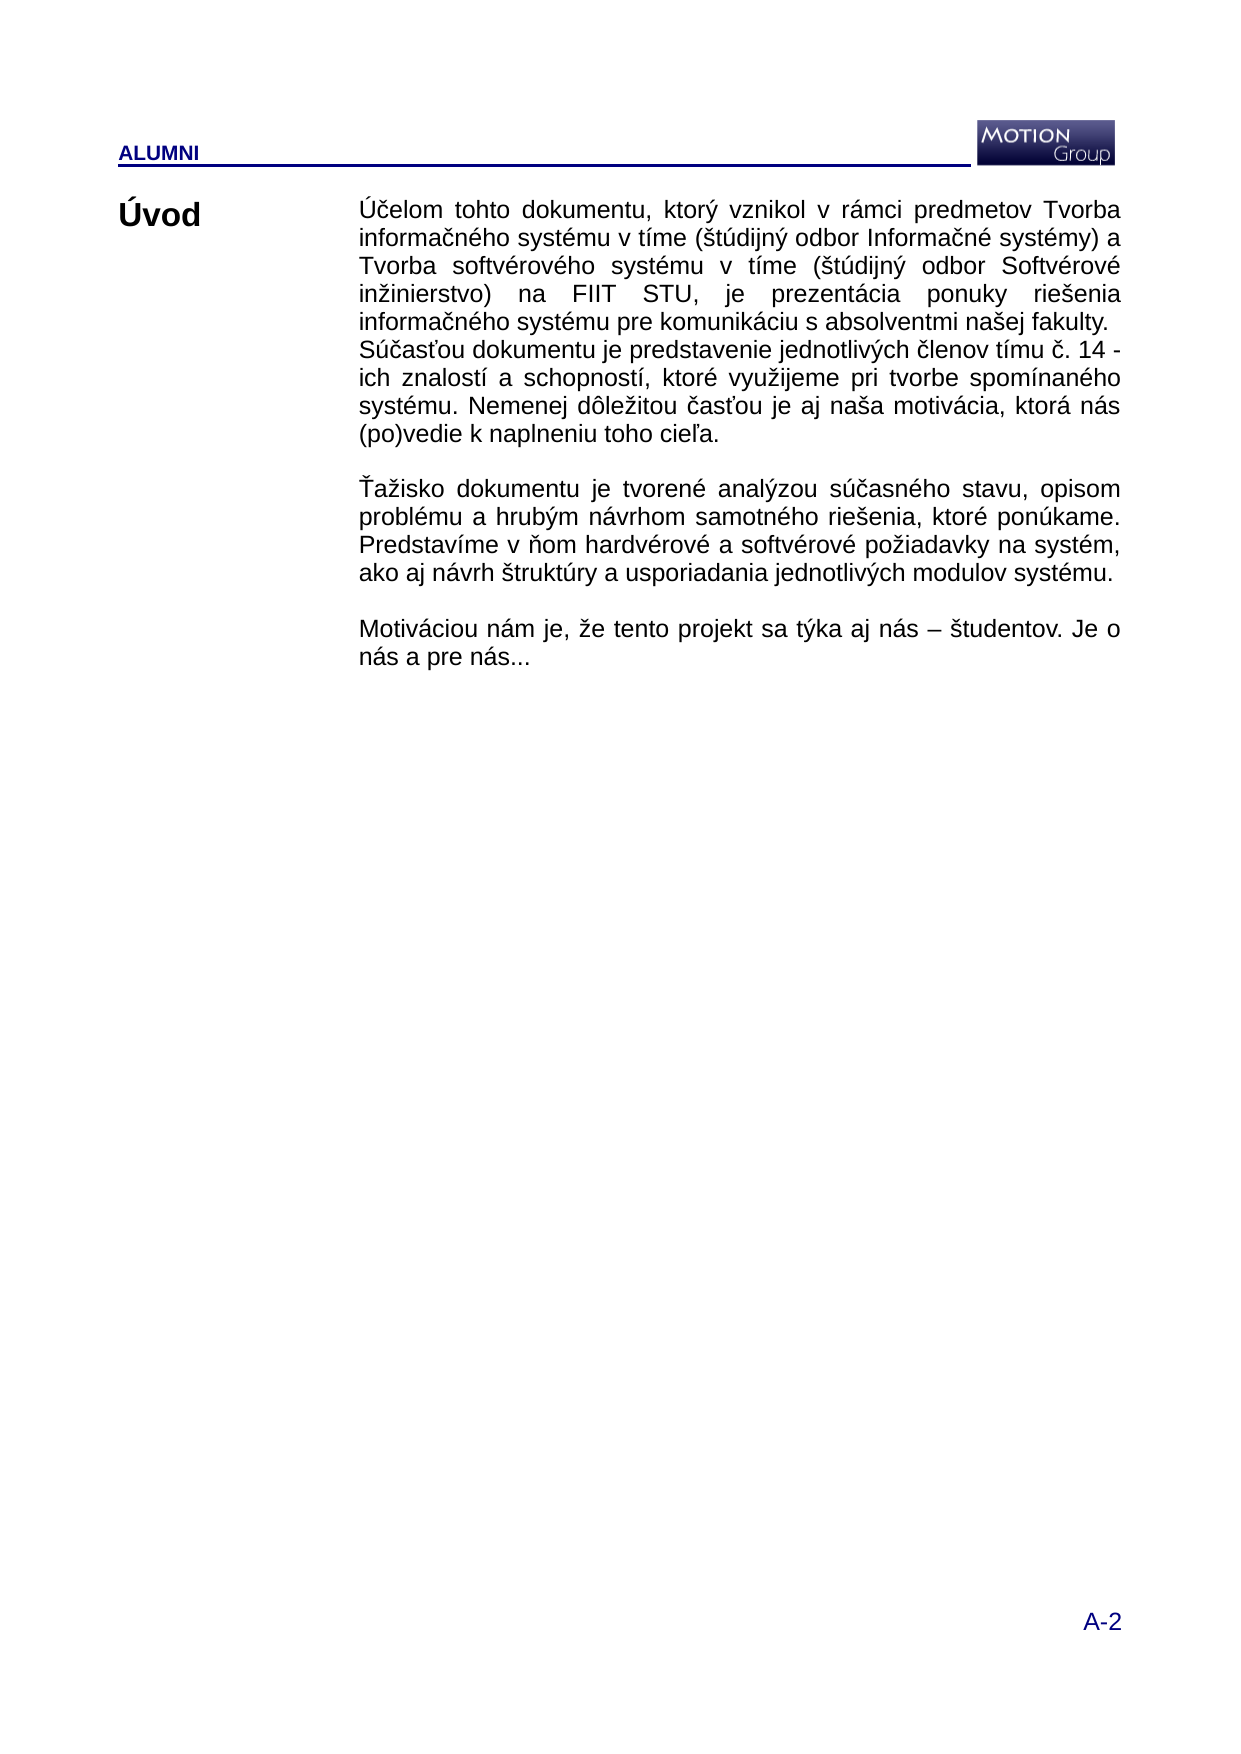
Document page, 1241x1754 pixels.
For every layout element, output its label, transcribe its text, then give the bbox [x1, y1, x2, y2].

text Ťažisko dokumentu je tvorené analýzou súčasného stavu, opisom problému a hrubým návrhom samotného riešenia, ktoré ponúkame. Predstavíme v ňom hardvérové a softvérové požiadavky na systém, ako aj návrh štruktúry a usporiadania jednotlivých modulov systému. [358, 475, 1122, 587]
text Motiváciou nám je, že tento projekt sa týka aj nás – študentov. Je o nás a pre nás... [358, 615, 1122, 671]
text Účelom tohto dokumentu, ktorý vznikol v rámci predmetov Tvorba informačného systému v tíme (štúdijný odbor Informačné systémy) a Tvorba softvérového systému v tíme (štúdijný odbor Softvérové inžinierstvo) na FIIT STU, je prezentácia ponuky riešenia informačného systému pre komunikáciu s absolventmi našej fakulty. [358, 196, 1122, 336]
text Súčasťou dokumentu je predstavenie jednotlivých členov tímu č. 14 - ich znalostí a schopností, ktoré využijeme pri tvorbe spomínaného systému. Nemenej dôležitou časťou je aj naša motivácia, ktorá nás (po)vedie k naplneniu toho cieľa. [358, 336, 1122, 447]
picture [971, 112, 1122, 172]
subtitle Úvod [118, 196, 358, 233]
